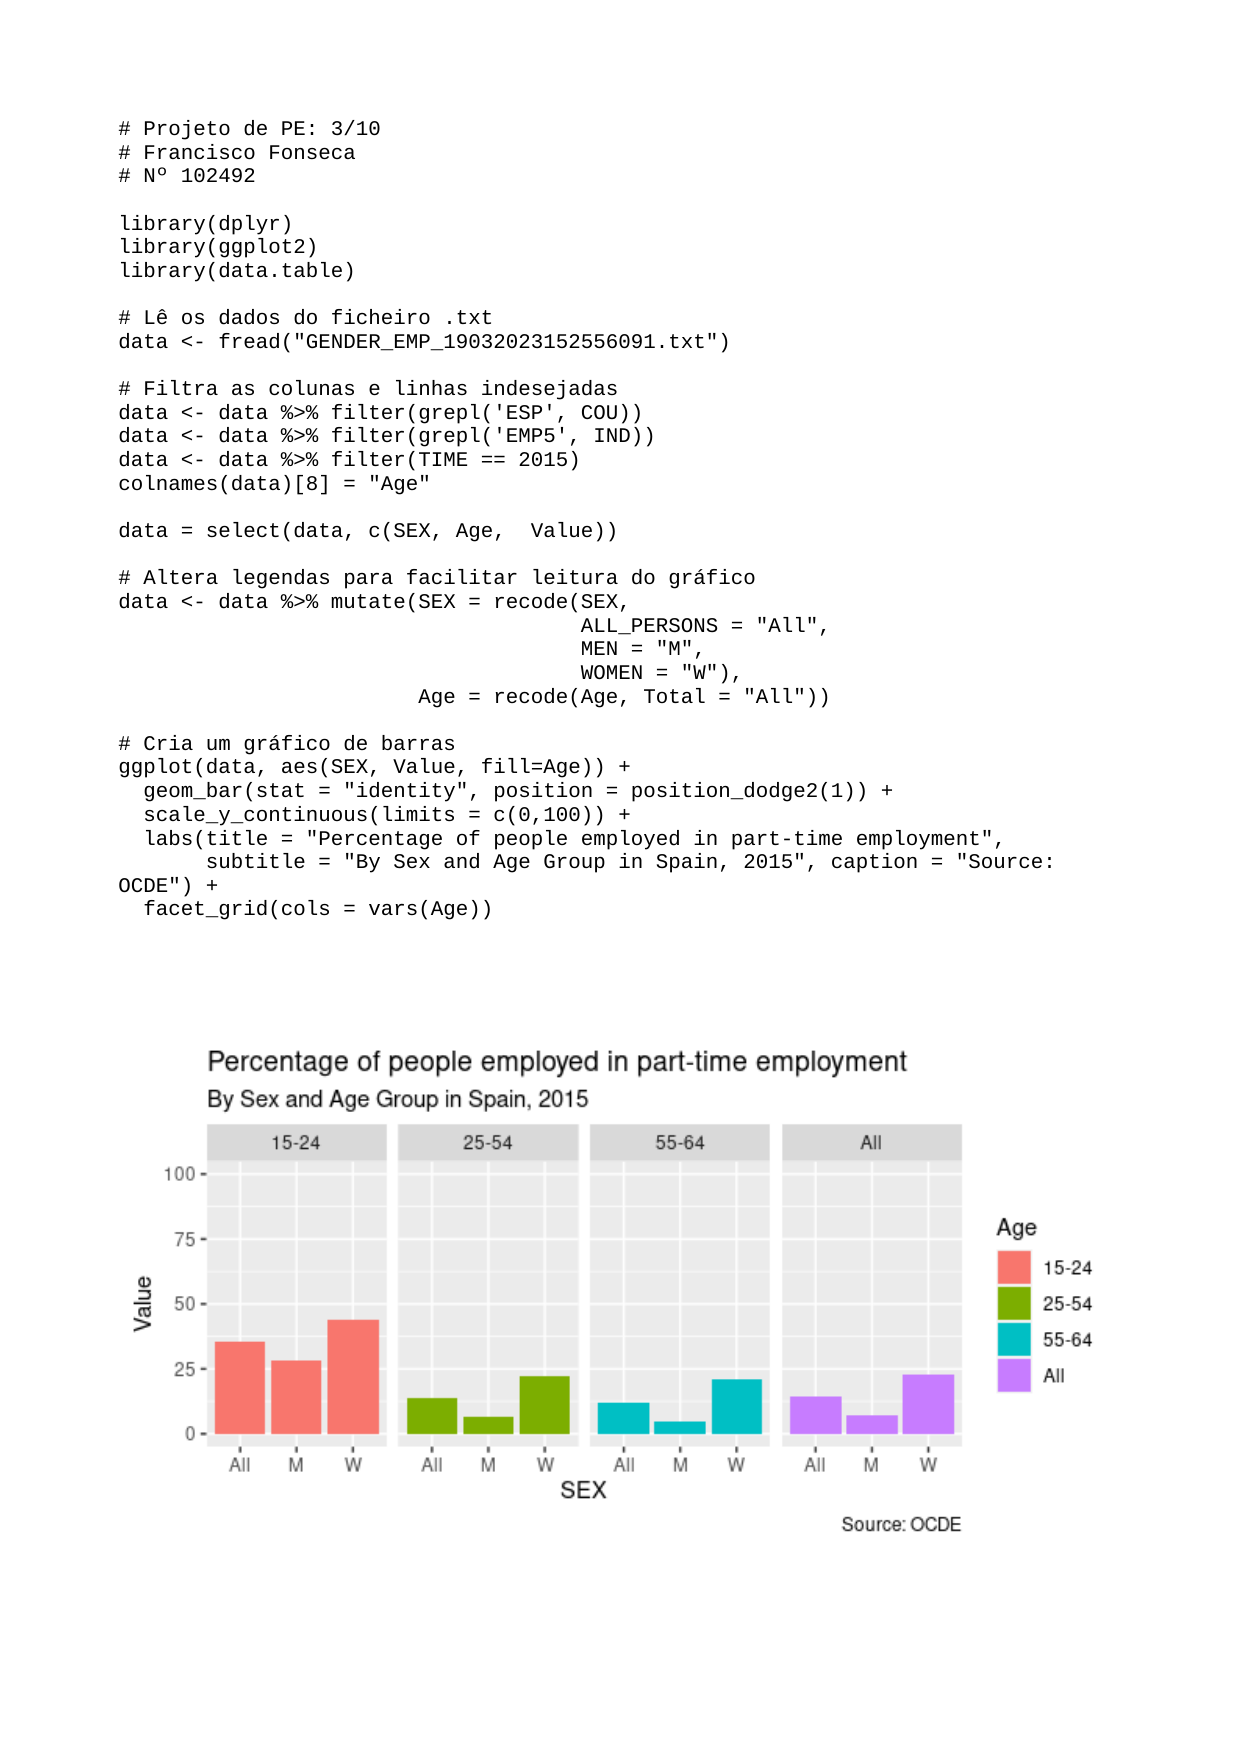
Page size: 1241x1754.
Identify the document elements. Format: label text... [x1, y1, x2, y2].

text # Nº 102492 [118, 165, 1122, 189]
text # Cria um gráfico de barras [118, 733, 1122, 757]
text ggplot(data, aes(SEX, Value, fill=Age)) + [118, 757, 1122, 780]
text subtitle = "By Sex and Age Group in Spain, 2015", caption = "Source: OCDE") + [118, 851, 1122, 898]
text scale_y_continuous(limits = c(0,100)) + [118, 804, 1122, 827]
text Age = recode(Age, Total = "All")) [118, 686, 1122, 709]
text library(dplyr) [118, 213, 1122, 236]
text library(data.table) [118, 260, 1122, 284]
text # Lê os dados do ficheiro .txt [118, 307, 1122, 331]
text data <- data %>% filter(TIME == 2015) [118, 449, 1122, 473]
text WOMEN = "W"), [118, 662, 1122, 686]
picture [123, 1040, 1117, 1547]
text # Francisco Fonseca [118, 142, 1122, 165]
text data <- fread("GENDER_EMP_19032023152556091.txt") [118, 331, 1122, 354]
text data <- data %>% mutate(SEX = recode(SEX, [118, 591, 1122, 615]
text geom_bar(stat = "identity", position = position_dodge2(1)) + [118, 780, 1122, 804]
text data <- data %>% filter(grepl('EMP5', IND)) [118, 426, 1122, 449]
text colnames(data)[8] = "Age" [118, 473, 1122, 496]
text # Altera legendas para facilitar leitura do gráfico [118, 567, 1122, 591]
text data <- data %>% filter(grepl('ESP', COU)) [118, 402, 1122, 426]
text labs(title = "Percentage of people employed in part-time employment", [118, 827, 1122, 851]
text # Filtra as colunas e linhas indesejadas [118, 378, 1122, 402]
text ALL_PERSONS = "All", [118, 615, 1122, 638]
text data = select(data, c(SEX, Age, Value)) [118, 520, 1122, 544]
text # Projeto de PE: 3/10 [118, 118, 1122, 142]
text facet_grid(cols = vars(Age)) [118, 898, 1122, 922]
text MEN = "M", [118, 638, 1122, 662]
text library(ggplot2) [118, 236, 1122, 260]
